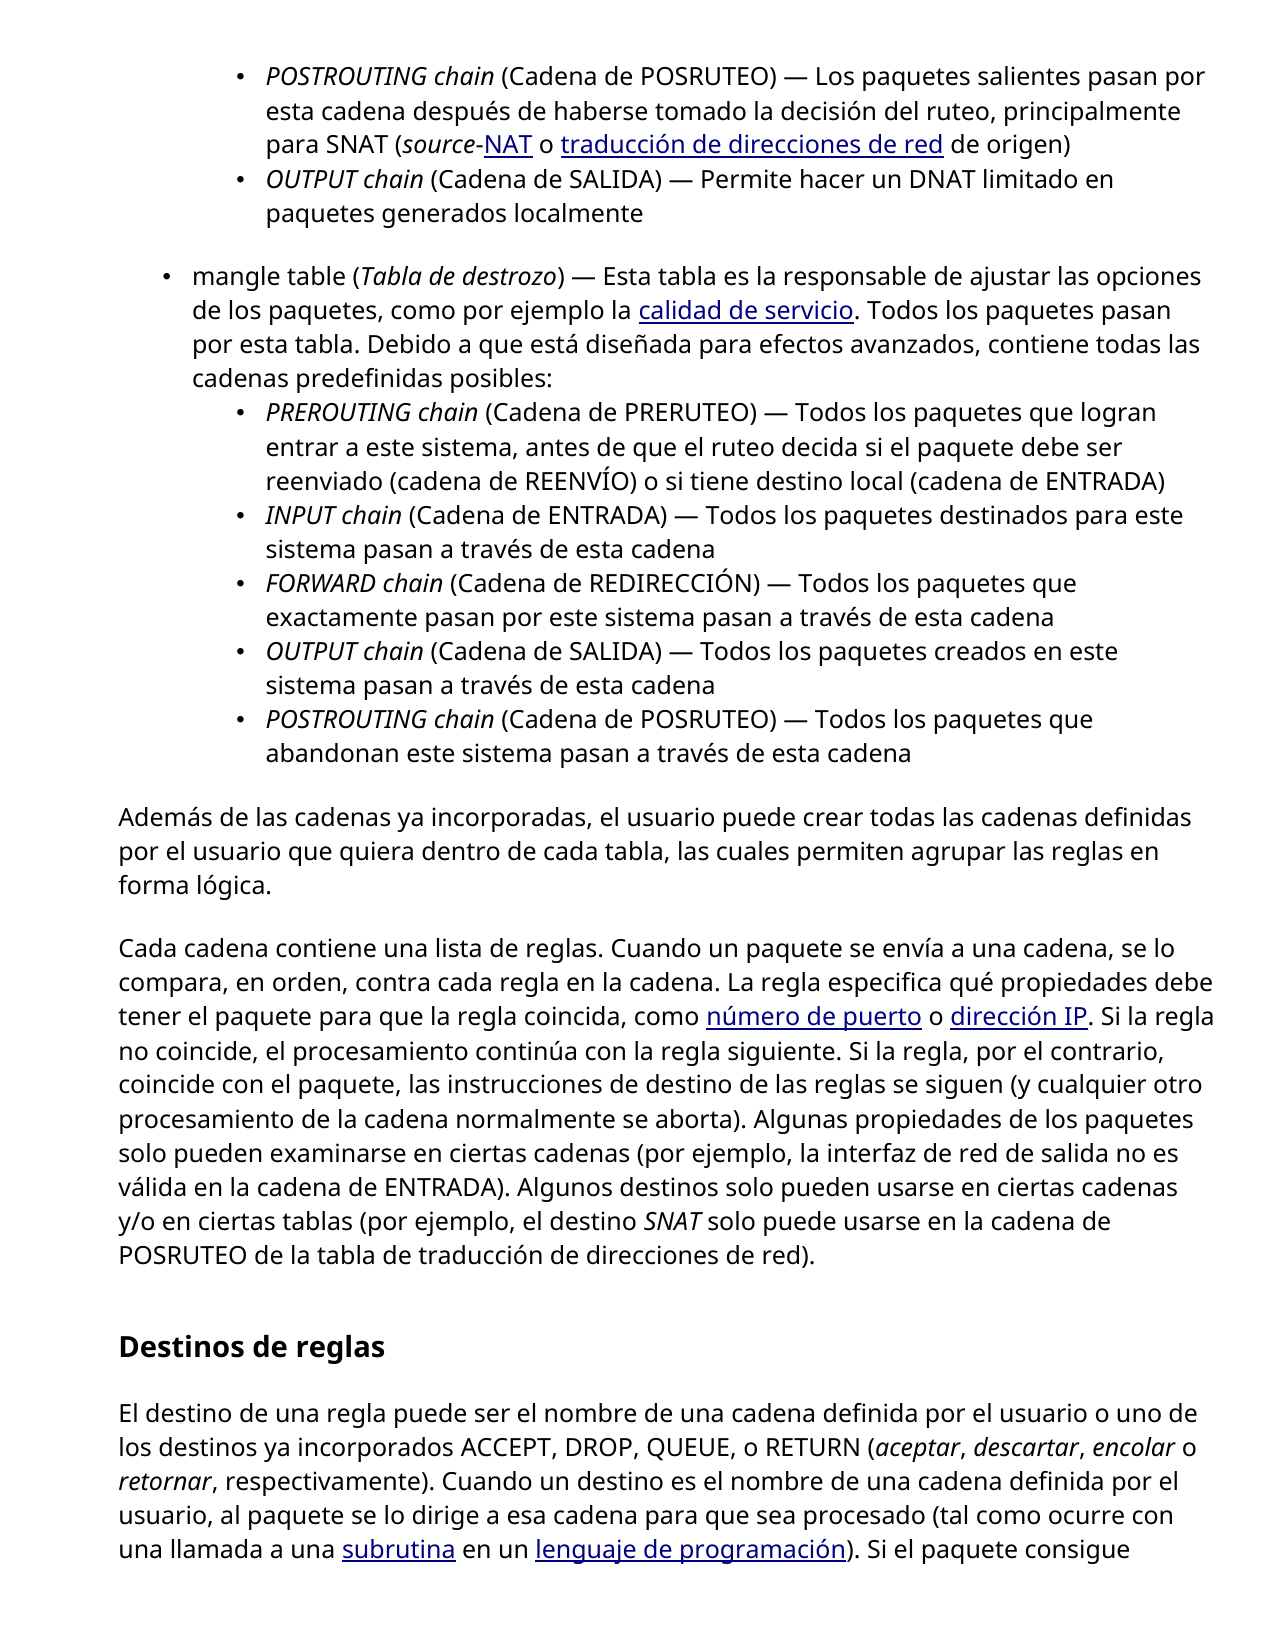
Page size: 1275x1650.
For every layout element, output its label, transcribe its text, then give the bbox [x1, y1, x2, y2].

text Cada cadena contiene una lista de reglas. Cuando un paquete se envía a una cadena, se lo compara, en orden, contra cada regla en la cadena. La regla especifica qué propiedades debe tener el paquete para que la regla coincida, como número de puerto o dirección IP. Si la regla no coincide, el procesamiento continúa con la regla siguiente. Si la regla, por el contrario, coincide con el paquete, las instrucciones de destino de las reglas se siguen (y cualquier otro procesamiento de la cadena normalmente se aborta). Algunas propiedades de los paquetes solo pueden examinarse en ciertas cadenas (por ejemplo, la interfaz de red de salida no es válida en la cadena de ENTRADA). Algunos destinos solo pueden usarse en ciertas cadenas y/o en ciertas tablas (por ejemplo, el destino SNAT solo puede usarse en la cadena de POSRUTEO de la tabla de traducción de direcciones de red). [118, 931, 1216, 1272]
subtitle Destinos de reglas [118, 1326, 1216, 1366]
list OUTPUT chain (Cadena de SALIDA) — Permite hacer un DNAT limitado en paquetes generados localmente [236, 161, 1216, 229]
list FORWARD chain (Cadena de REDIRECCIÓN) — Todos los paquetes que exactamente pasan por este sistema pasan a través de esta cadena [236, 565, 1216, 633]
list OUTPUT chain (Cadena de SALIDA) — Todos los paquetes creados en este sistema pasan a través de esta cadena [236, 633, 1216, 702]
text El destino de una regla puede ser el nombre de una cadena definida por el usuario o uno de los destinos ya incorporados ACCEPT, DROP, QUEUE, o RETURN (aceptar, descartar, encolar o retornar, respectivamente). Cuando un destino es el nombre de una cadena definida por el usuario, al paquete se lo dirige a esa cadena para que sea procesado (tal como ocurre con una llamada a una subrutina en un lenguaje de programación). Si el paquete consigue [118, 1395, 1216, 1566]
list POSTROUTING chain (Cadena de POSRUTEO) — Los paquetes salientes pasan por esta cadena después de haberse tomado la decisión del ruteo, principalmente para SNAT (source-NAT o traducción de direcciones de red de origen) [236, 59, 1216, 161]
list POSTROUTING chain (Cadena de POSRUTEO) — Todos los paquetes que abandonan este sistema pasan a través de esta cadena [236, 702, 1216, 770]
list mangle table (Tabla de destrozo) — Esta tabla es la responsable de ajustar las opciones de los paquetes, como por ejemplo la calidad de servicio. Todos los paquetes pasan por esta tabla. Debido a que está diseñada para efectos avanzados, contiene todas las cadenas predefinidas posibles: [162, 259, 1216, 395]
list INPUT chain (Cadena de ENTRADA) — Todos los paquetes destinados para este sistema pasan a través de esta cadena [236, 497, 1216, 565]
text Además de las cadenas ya incorporadas, el usuario puede crear todas las cadenas definidas por el usuario que quiera dentro de cada tabla, las cuales permiten agrupar las reglas en forma lógica. [118, 799, 1216, 901]
list PREROUTING chain (Cadena de PRERUTEO) — Todos los paquetes que logran entrar a este sistema, antes de que el ruteo decida si el paquete debe ser reenviado (cadena de REENVÍO) o si tiene destino local (cadena de ENTRADA) [236, 395, 1216, 497]
